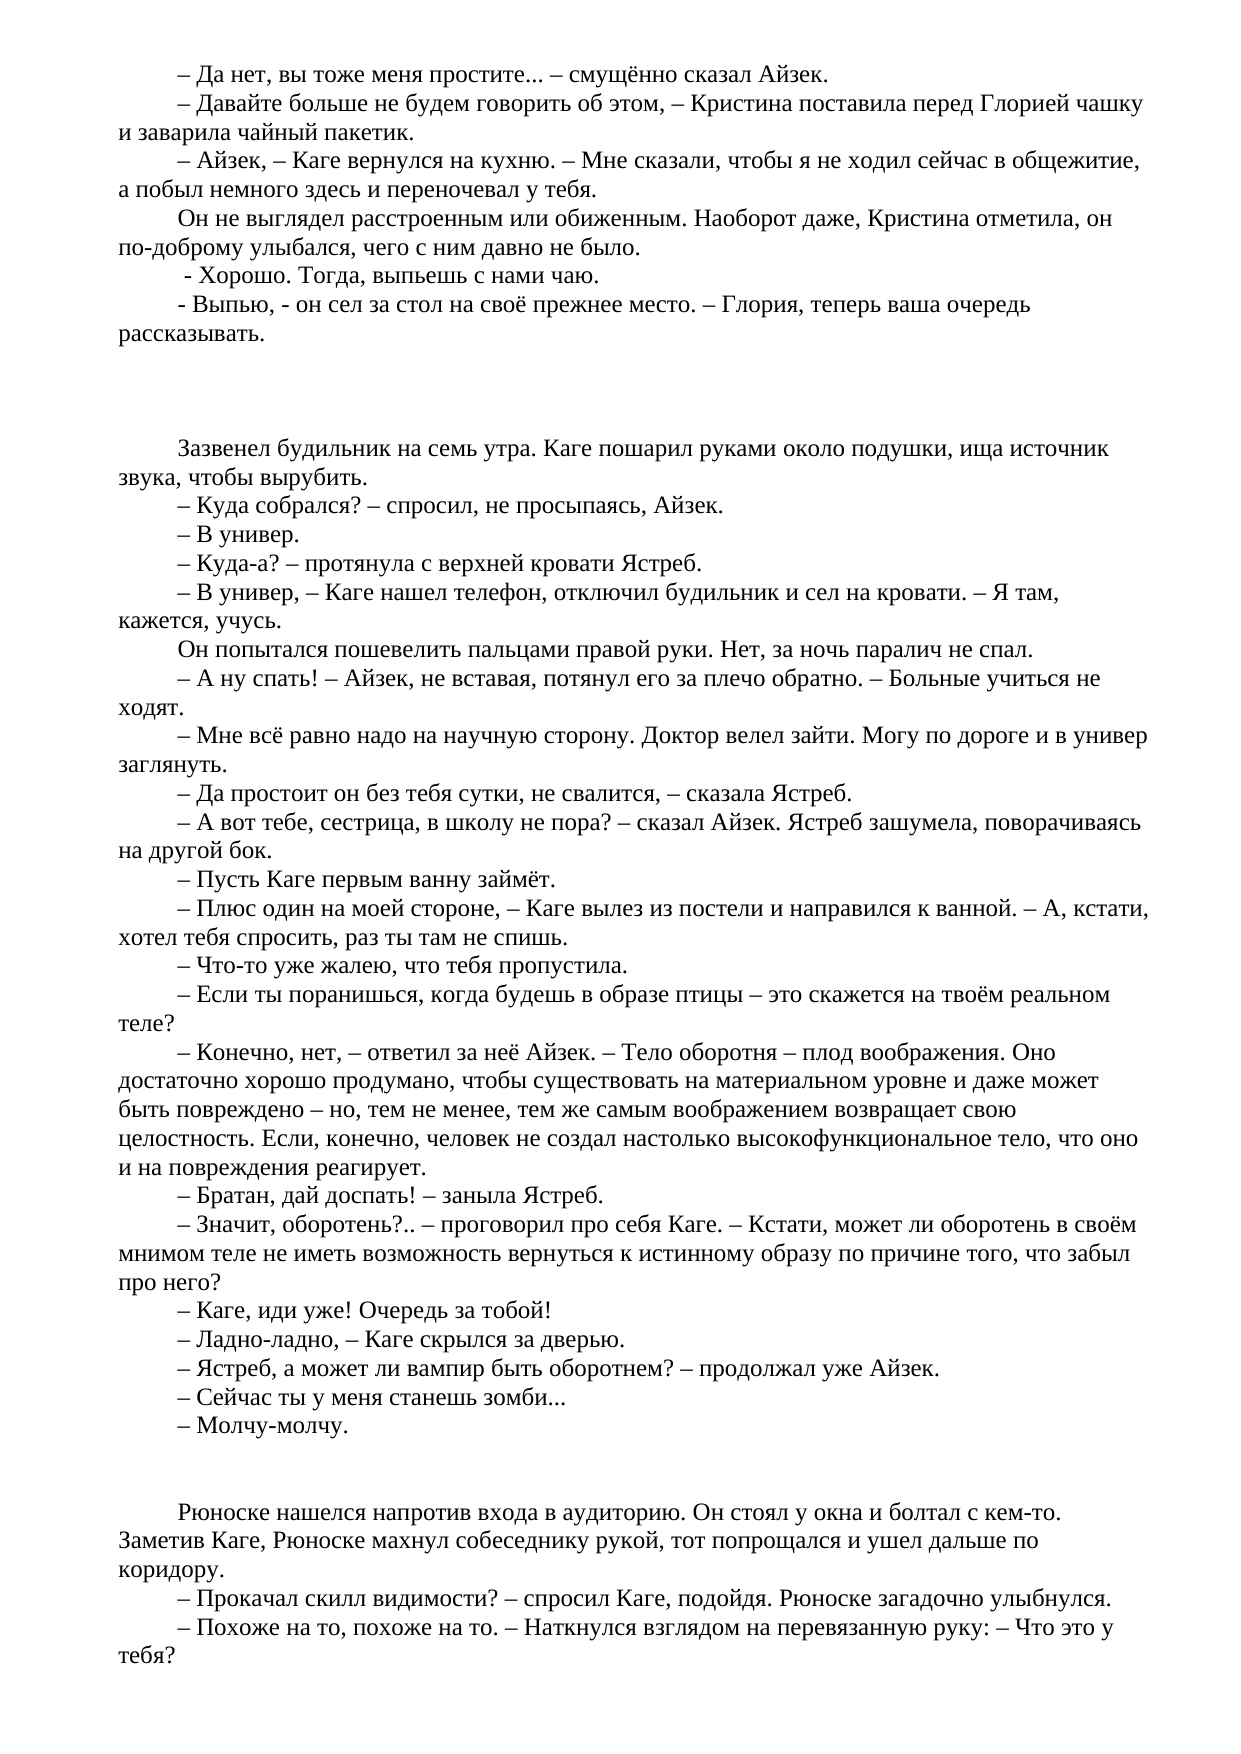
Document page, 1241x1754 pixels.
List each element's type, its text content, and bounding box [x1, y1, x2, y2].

text – Давайте больше не будем говорить об этом, – Кристина поставила перед Глорией чашку и заварила чайный пакетик. [118, 88, 1152, 145]
text Рюноске нашелся напротив входа в аудиторию. Он стоял у окна и болтал с кем-то. Заметив Каге, Рюноске махнул собеседнику рукой, тот попрощался и ушел дальше по коридору. [118, 1497, 1152, 1583]
text – Айзек, – Каге вернулся на кухню. – Мне сказали, чтобы я не ходил сейчас в общежитие, а побыл немного здесь и переночевал у тебя. [118, 145, 1152, 203]
text - Хорошо. Тогда, выпьешь с нами чаю. [118, 260, 1152, 289]
text – Прокачал скилл видимости? – спросил Каге, подойдя. Рюноске загадочно улыбнулся. [118, 1583, 1152, 1612]
text – Да нет, вы тоже меня простите... – смущённо сказал Айзек. [118, 59, 1152, 88]
text – Куда собрался? – спросил, не просыпаясь, Айзек. [118, 490, 1152, 519]
text Зазвенел будильник на семь утра. Каге пошарил руками около подушки, ища источник звука, чтобы вырубить. [118, 433, 1152, 490]
text – Братан, дай доспать! – заныла Ястреб. [118, 1180, 1152, 1209]
text – Что-то уже жалею, что тебя пропустила. [118, 950, 1152, 979]
text – Ладно-ладно, – Каге скрылся за дверью. [118, 1324, 1152, 1353]
text Он попытался пошевелить пальцами правой руки. Нет, за ночь паралич не спал. [118, 634, 1152, 663]
text – Да простоит он без тебя сутки, не свалится, – сказала Ястреб. [118, 778, 1152, 807]
text – Значит, оборотень?.. – проговорил про себя Каге. – Кстати, может ли оборотень в своём мнимом теле не иметь возможность вернуться к истинному образу по причине того, что забыл про него? [118, 1209, 1152, 1295]
text – Конечно, нет, – ответил за неё Айзек. – Тело оборотня – плод воображения. Оно достаточно хорошо продумано, чтобы существовать на материальном уровне и даже может быть повреждено – но, тем не менее, тем же самым воображением возвращает свою целостность. Если, конечно, человек не создал настолько высокофункциональное тело, что оно и на повреждения реагирует. [118, 1037, 1152, 1180]
text – Мне всё равно надо на научную сторону. Доктор велел зайти. Могу по дороге и в универ заглянуть. [118, 720, 1152, 778]
text – Сейчас ты у меня станешь зомби... [118, 1382, 1152, 1410]
text – В универ. [118, 519, 1152, 548]
text - Выпью, - он сел за стол на своё прежнее место. – Глория, теперь ваша очередь рассказывать. [118, 289, 1152, 347]
text – Ястреб, а может ли вампир быть оборотнем? – продолжал уже Айзек. [118, 1353, 1152, 1382]
text – В универ, – Каге нашел телефон, отключил будильник и сел на кровати. – Я там, кажется, учусь. [118, 577, 1152, 634]
text – Похоже на то, похоже на то. – Наткнулся взглядом на перевязанную руку: – Что это у тебя? [118, 1612, 1152, 1669]
text – Если ты поранишься, когда будешь в образе птицы – это скажется на твоём реальном теле? [118, 979, 1152, 1037]
text – А ну спать! – Айзек, не вставая, потянул его за плечо обратно. – Больные учиться не ходят. [118, 663, 1152, 720]
text – Куда-а? – протянула с верхней кровати Ястреб. [118, 548, 1152, 577]
text – А вот тебе, сестрица, в школу не пора? – сказал Айзек. Ястреб зашумела, поворачиваясь на другой бок. [118, 807, 1152, 864]
text – Каге, иди уже! Очередь за тобой! [118, 1295, 1152, 1324]
text – Плюс один на моей стороне, – Каге вылез из постели и направился к ванной. – А, кстати, хотел тебя спросить, раз ты там не спишь. [118, 893, 1152, 950]
text – Молчу-молчу. [118, 1410, 1152, 1439]
text – Пусть Каге первым ванну займёт. [118, 864, 1152, 893]
text Он не выглядел расстроенным или обиженным. Наоборот даже, Кристина отметила, он по-доброму улыбался, чего с ним давно не было. [118, 203, 1152, 260]
